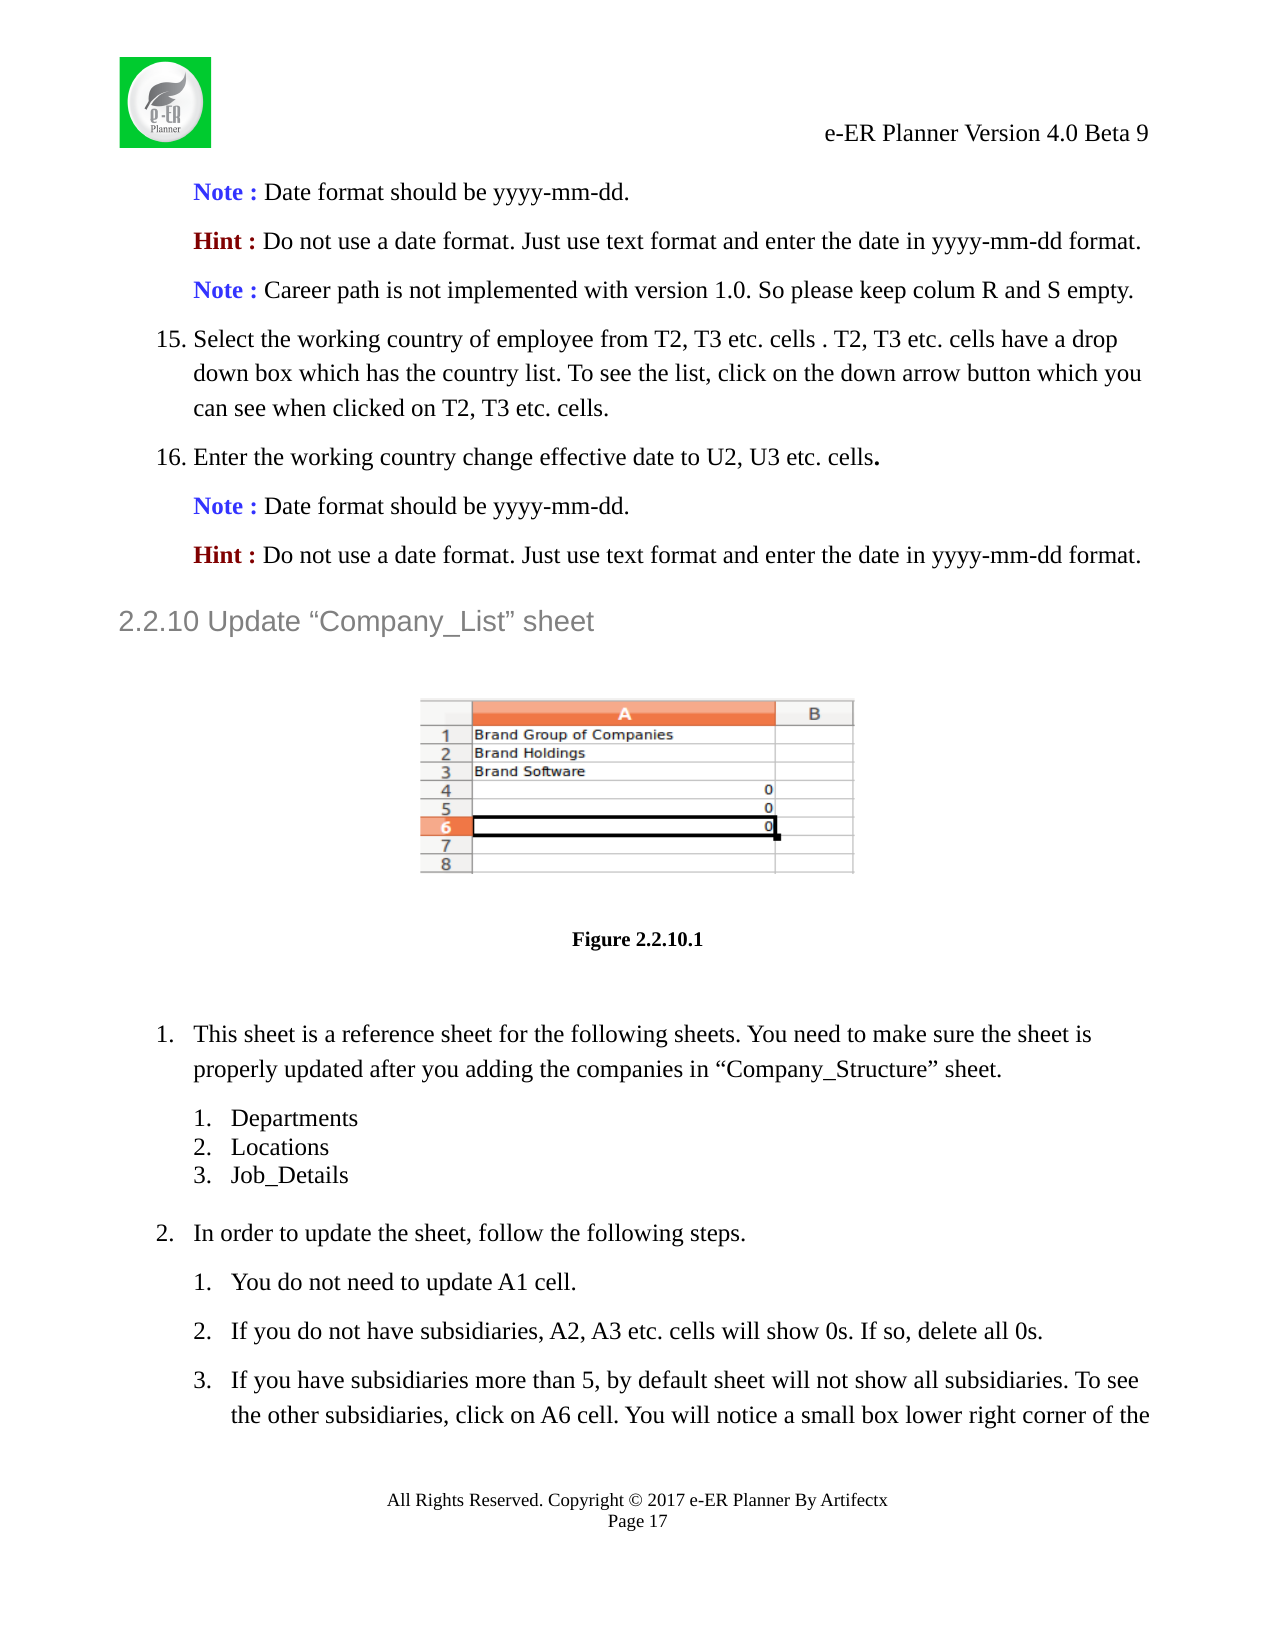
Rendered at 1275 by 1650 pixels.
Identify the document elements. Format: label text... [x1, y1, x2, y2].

picture [119, 57, 212, 148]
picture [420, 698, 855, 874]
list You do not need to update A1 cell. [193, 1267, 1157, 1296]
list Locations [193, 1132, 1157, 1161]
list In order to update the sheet, follow the following steps. [156, 1218, 1157, 1247]
list Note : Date format should be yyyy-mm-dd. [156, 491, 1157, 520]
list Job_Details [193, 1161, 1157, 1189]
list This sheet is a reference sheet for the following sheets. You need to make sure the sheet is properly updated after you adding the companies in “Company_Structure” sheet. [156, 1019, 1157, 1083]
subtitle 2.2.10 Update “Company_List” sheet [118, 604, 1157, 637]
list Hint : Do not use a date format. Just use text format and enter the date in yyyy-mm-dd format. [156, 226, 1157, 255]
list If you have subsidiaries more than 5, by default sheet will not show all subsidiaries. To see the other subsidiaries, click on A6 cell. You will notice a small box lower right corner of the [193, 1365, 1157, 1428]
list Select the working country of employee from T2, T3 etc. cells . T2, T3 etc. cells have a drop down box which has the country list. To see the list, click on the down arrow button which you can see when clicked on T2, T3 etc. cells. [156, 324, 1157, 422]
list If you do not have subsidiaries, A2, A3 etc. cells will show 0s. If so, delete all 0s. [193, 1316, 1157, 1345]
list Note : Date format should be yyyy-mm-dd. [156, 177, 1157, 206]
list Note : Career path is not implemented with version 1.0. So please keep colum R and S empty. [156, 275, 1157, 304]
text Figure 2.2.10.1 [118, 927, 1157, 951]
list Departments [193, 1103, 1157, 1132]
list Enter the working country change effective date to U2, U3 etc. cells. [156, 442, 1157, 471]
list Hint : Do not use a date format. Just use text format and enter the date in yyyy-mm-dd format. [156, 540, 1157, 569]
